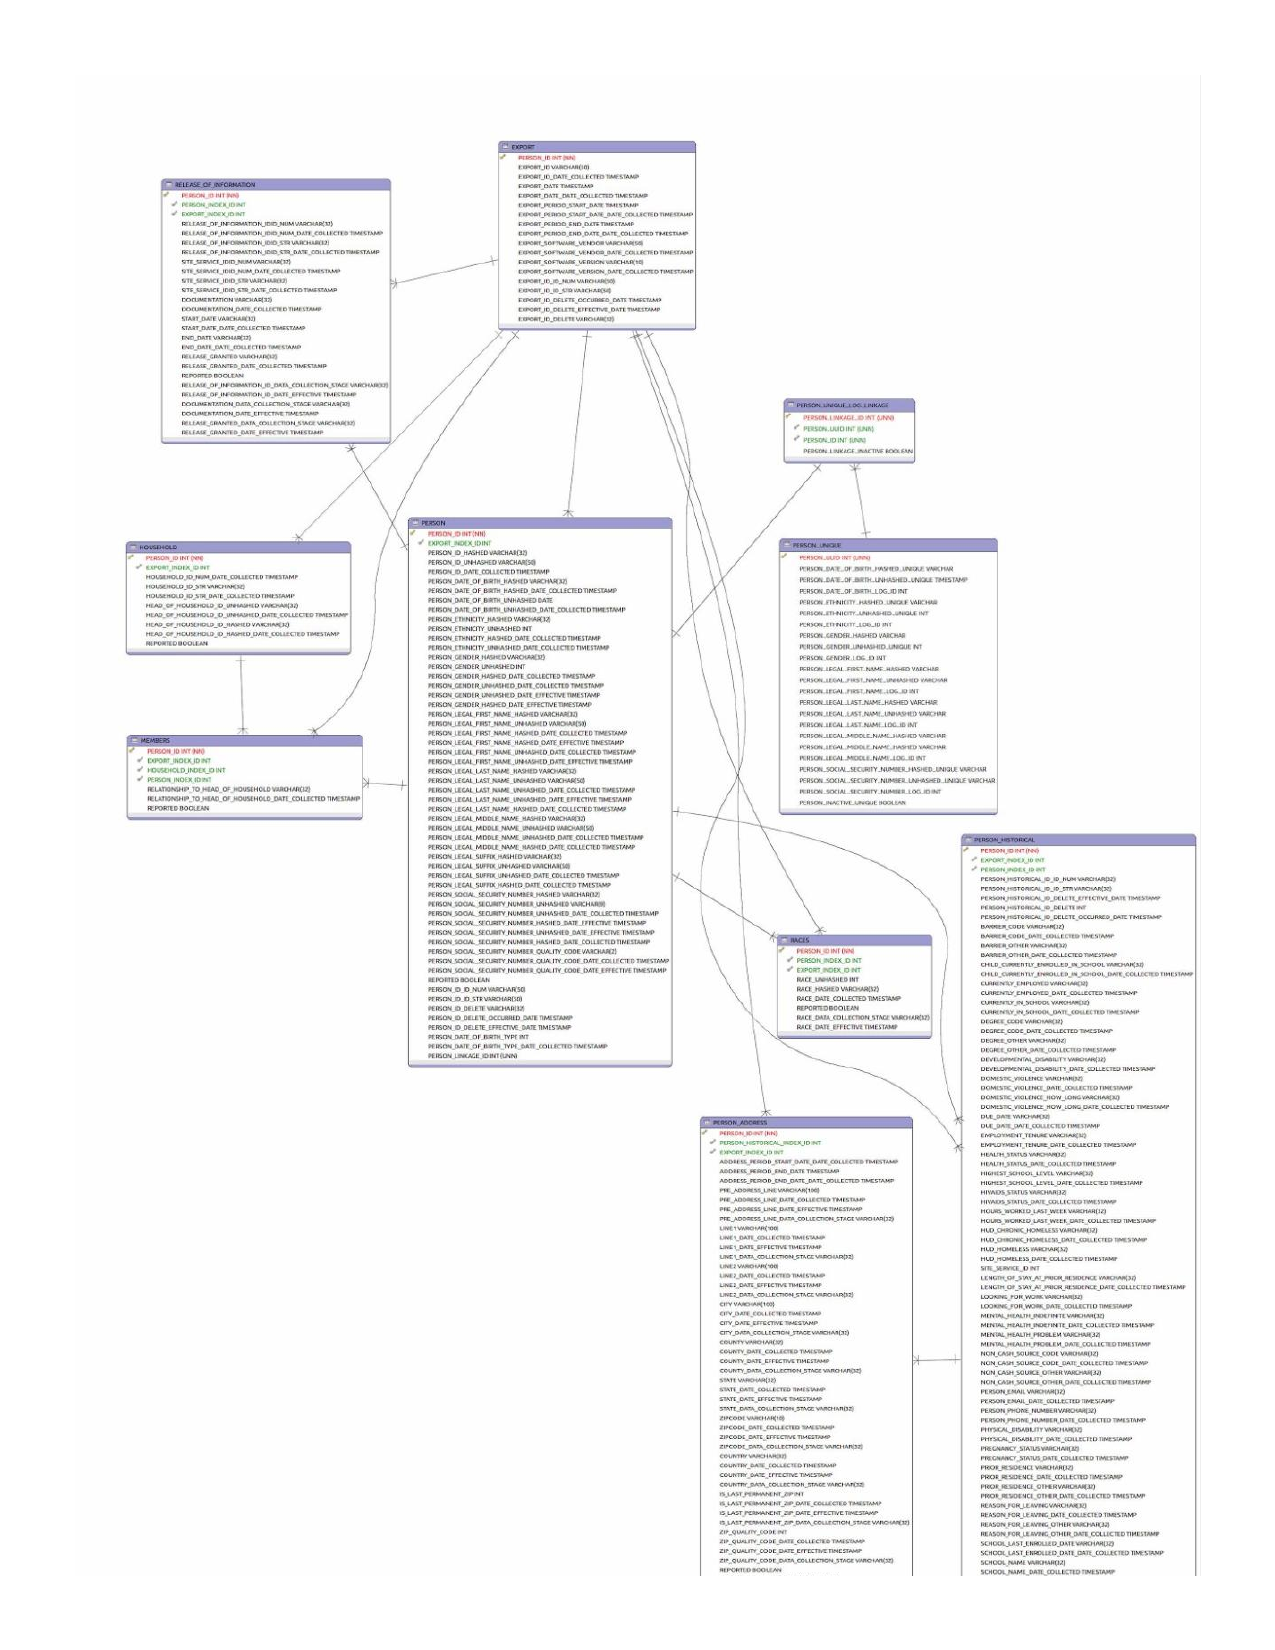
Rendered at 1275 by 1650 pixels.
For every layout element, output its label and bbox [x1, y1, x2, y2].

picture [75, 75, 1200, 1576]
